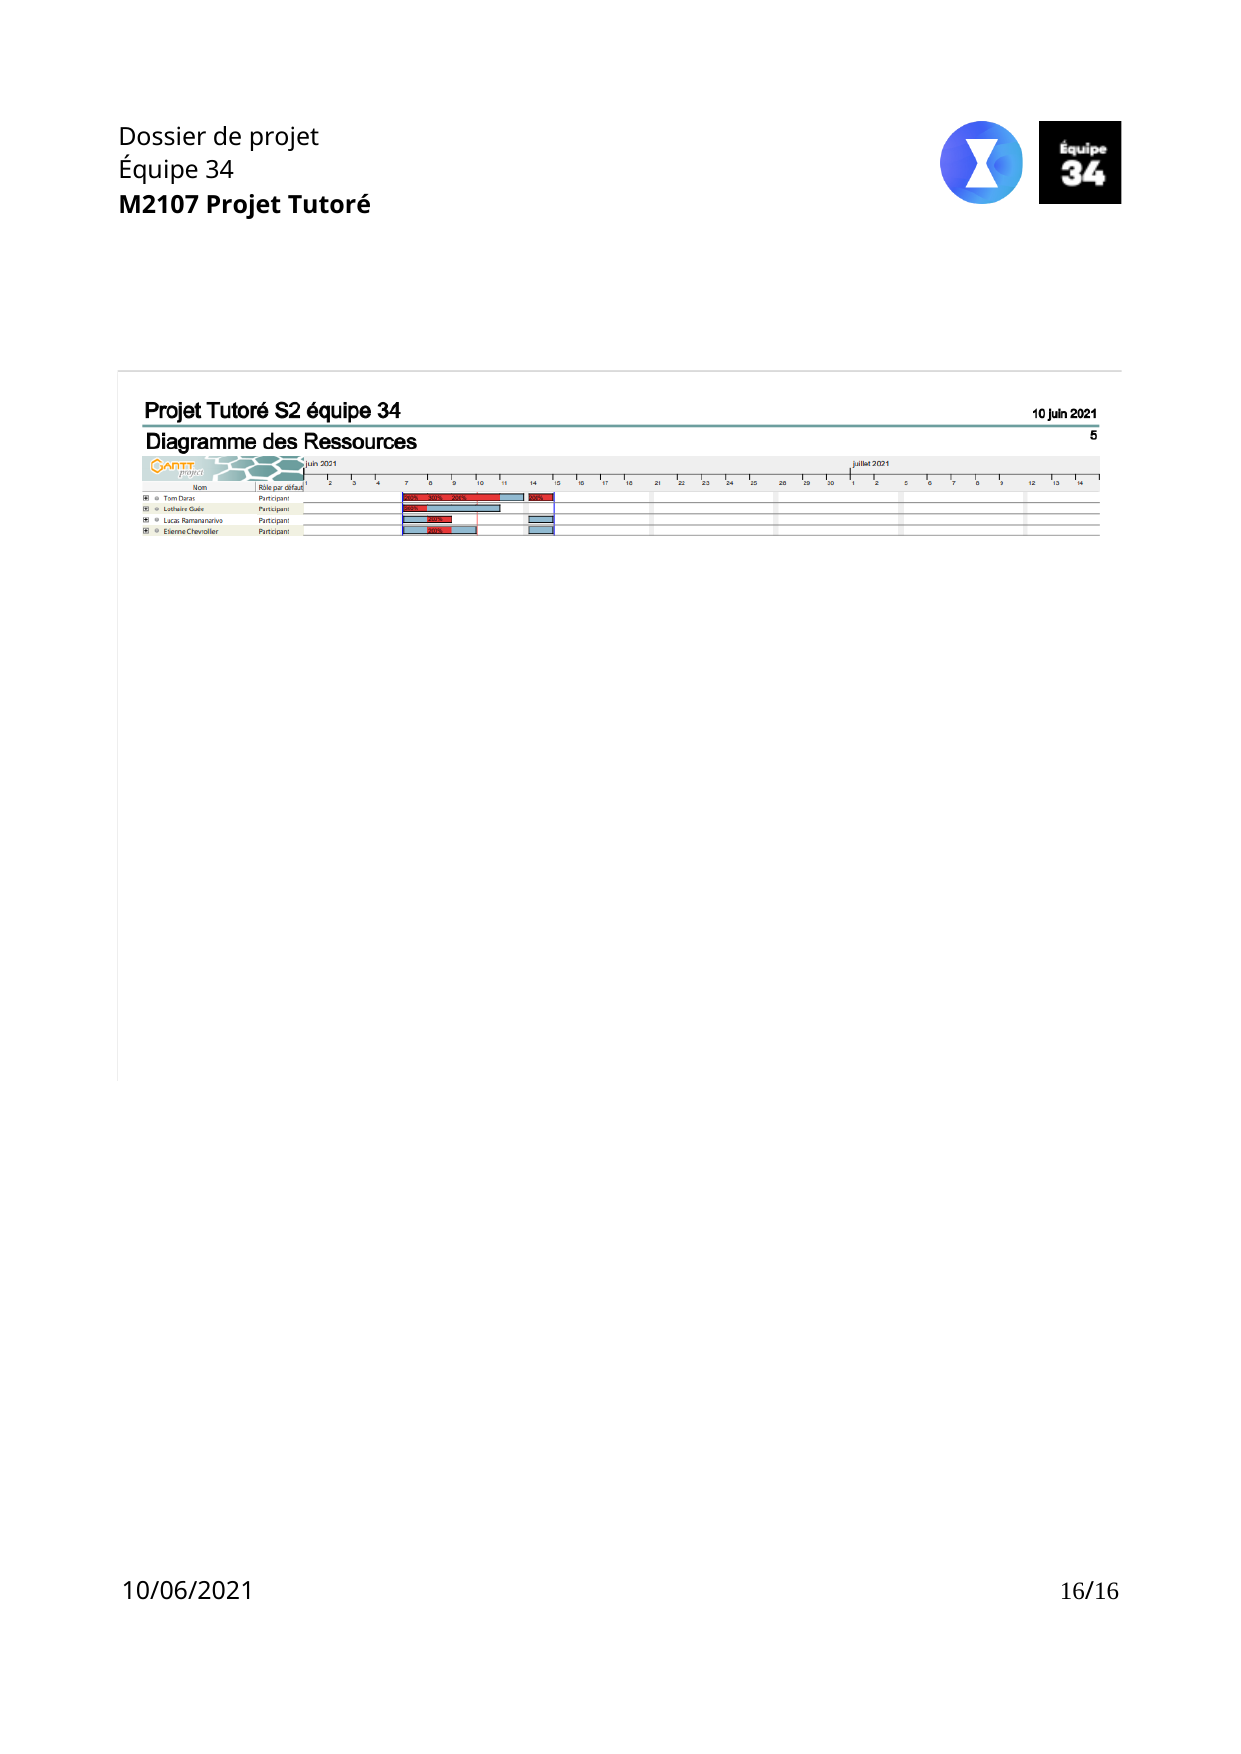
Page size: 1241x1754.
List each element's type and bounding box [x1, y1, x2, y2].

picture [1039, 121, 1122, 204]
picture [940, 121, 1023, 204]
picture [117, 370, 1122, 1081]
